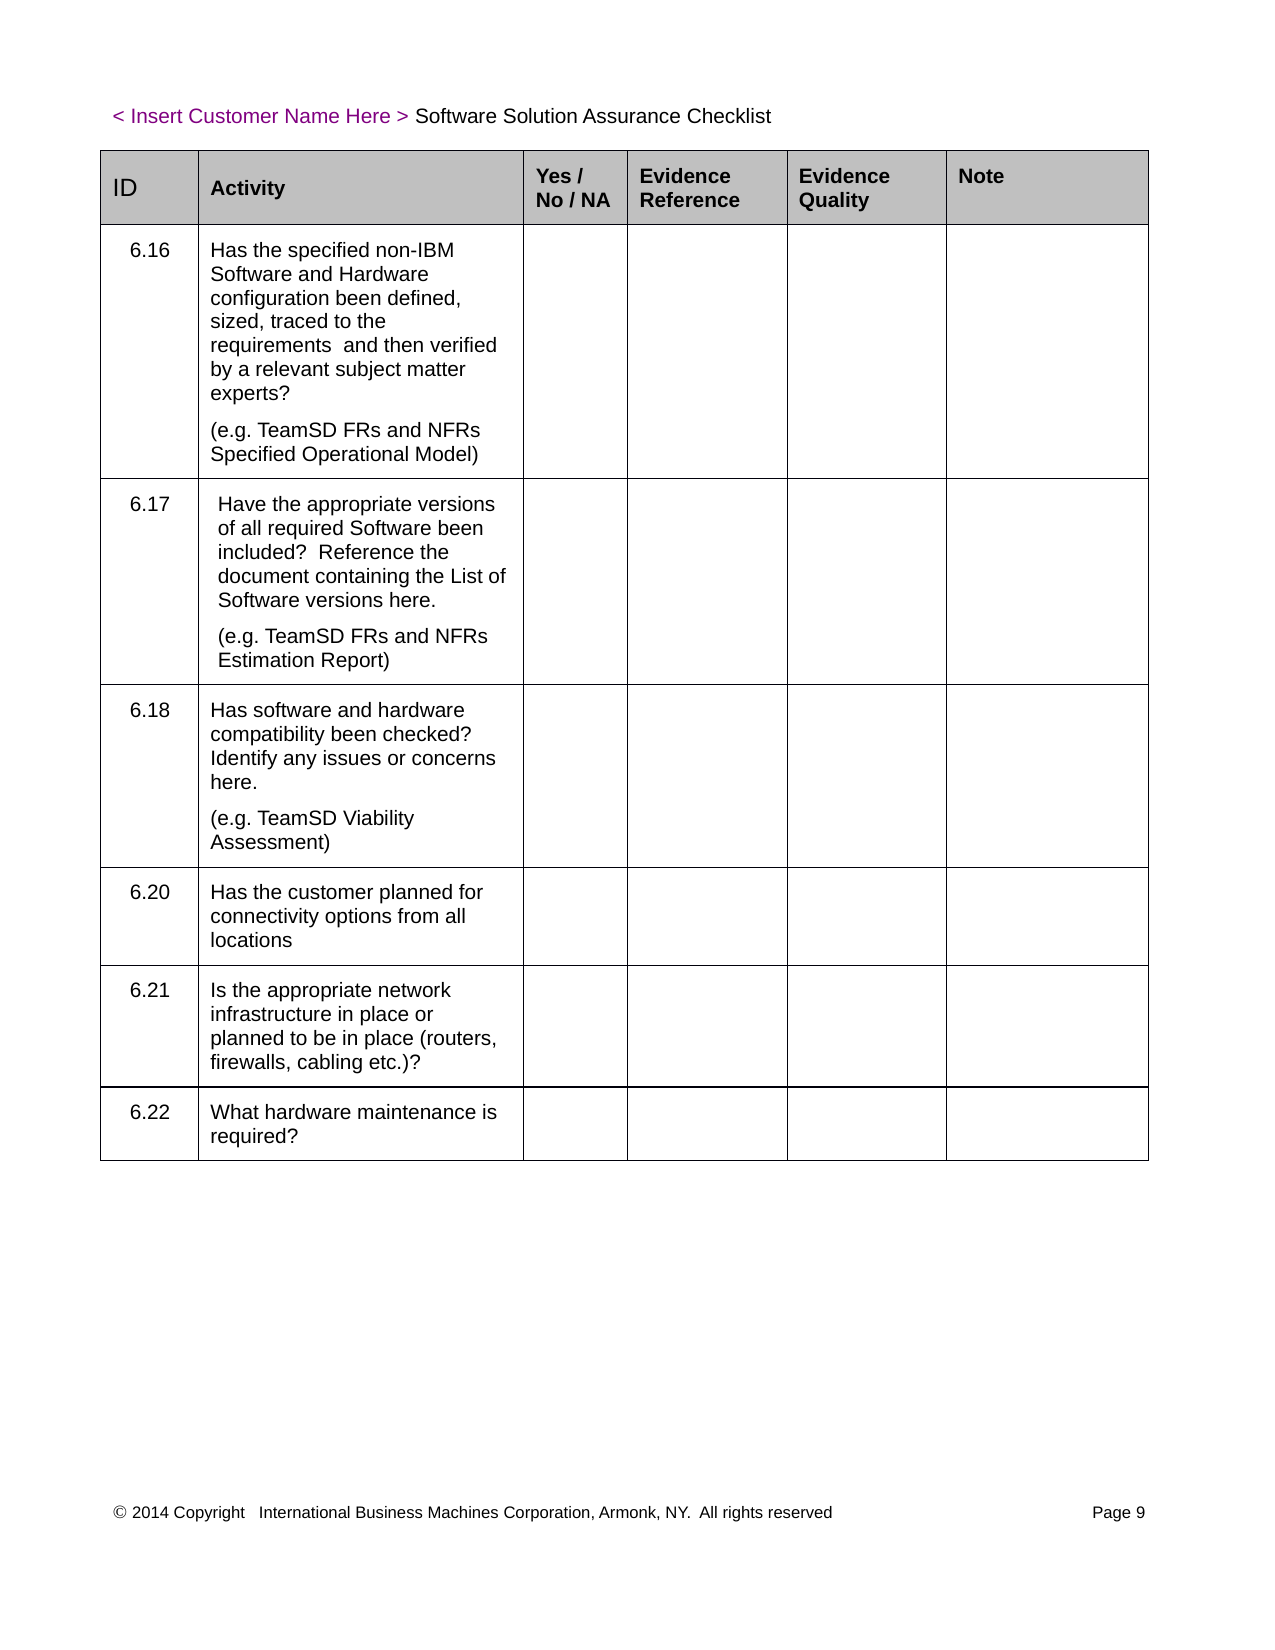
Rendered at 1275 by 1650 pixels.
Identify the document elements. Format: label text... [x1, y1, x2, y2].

table_cell 6.21 [101, 966, 198, 1086]
table_cell 6.22 [101, 1088, 198, 1160]
table_cell Has the customer planned for connectivity options from all locations [199, 868, 523, 964]
table_cell Have the appropriate versions of all required Software been included? Reference the document containing the List of Software versions here. (e.g. TeamSD FRs and NFRs Estimation Report) [199, 479, 523, 684]
table_cell [947, 868, 1148, 964]
table_cell [524, 685, 627, 867]
table_cell [628, 1088, 787, 1160]
table_cell [947, 1088, 1148, 1160]
table_header Note [947, 151, 1148, 224]
table_cell 6.18 [101, 685, 198, 867]
table_header Activity [199, 151, 523, 224]
table_cell Has the specified non-IBM Software and Hardware configuration been defined, sized, traced to the requirements and then verified by a relevant subject matter experts? (e.g. TeamSD FRs and NFRs Specified Operational Model) [199, 225, 523, 478]
table_cell [524, 868, 627, 964]
table_cell [788, 868, 946, 964]
table_header ID [101, 151, 198, 224]
table_cell 6.20 [101, 868, 198, 964]
table_cell [524, 225, 627, 478]
table_cell [788, 225, 946, 478]
table_cell [628, 685, 787, 867]
table_header Evidence Reference [628, 151, 787, 224]
table_cell [947, 225, 1148, 478]
table_cell [788, 685, 946, 867]
table_cell [628, 479, 787, 684]
table_header Yes / No / NA [524, 151, 627, 224]
table_cell 6.17 [101, 479, 198, 684]
table_cell [628, 868, 787, 964]
table_cell [788, 1088, 946, 1160]
table_cell [947, 685, 1148, 867]
table_cell [788, 479, 946, 684]
table_cell [524, 1088, 627, 1160]
table_cell [628, 225, 787, 478]
table_cell Is the appropriate network infrastructure in place or planned to be in place (routers, firewalls, cabling etc.)? [199, 966, 523, 1086]
table_cell What hardware maintenance is required? [199, 1088, 523, 1160]
table_cell 6.16 [101, 225, 198, 478]
table_cell [788, 966, 946, 1086]
table_cell [947, 966, 1148, 1086]
table_cell [524, 479, 627, 684]
table_cell [947, 479, 1148, 684]
table_cell Has software and hardware compatibility been checked? Identify any issues or concerns here. (e.g. TeamSD Viability Assessment) [199, 685, 523, 867]
table_cell [524, 966, 627, 1086]
table_header Evidence Quality [788, 151, 946, 224]
table_cell [628, 966, 787, 1086]
